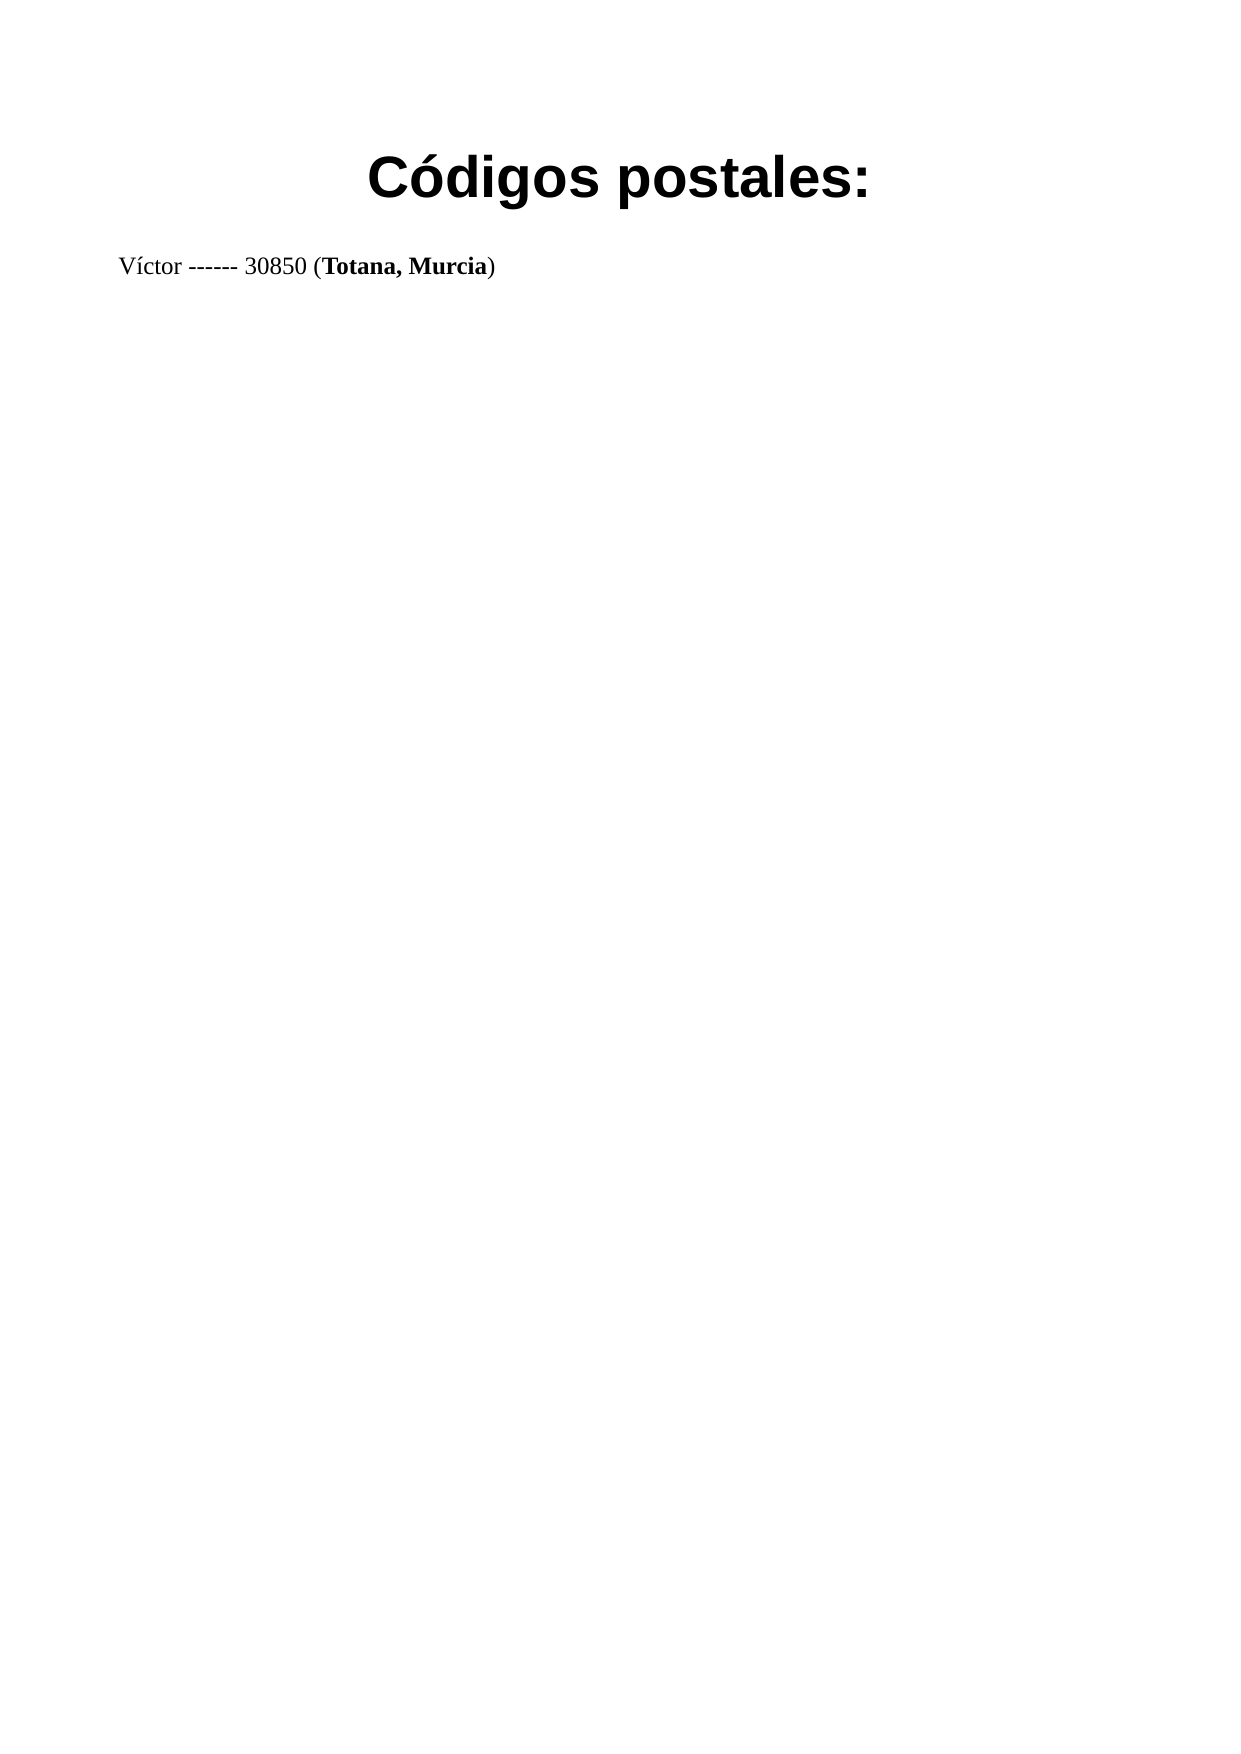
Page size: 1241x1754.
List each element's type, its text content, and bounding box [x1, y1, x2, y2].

title Códigos postales: [118, 143, 1122, 210]
text Víctor ------ 30850 (Totana, Murcia) [118, 251, 1122, 280]
